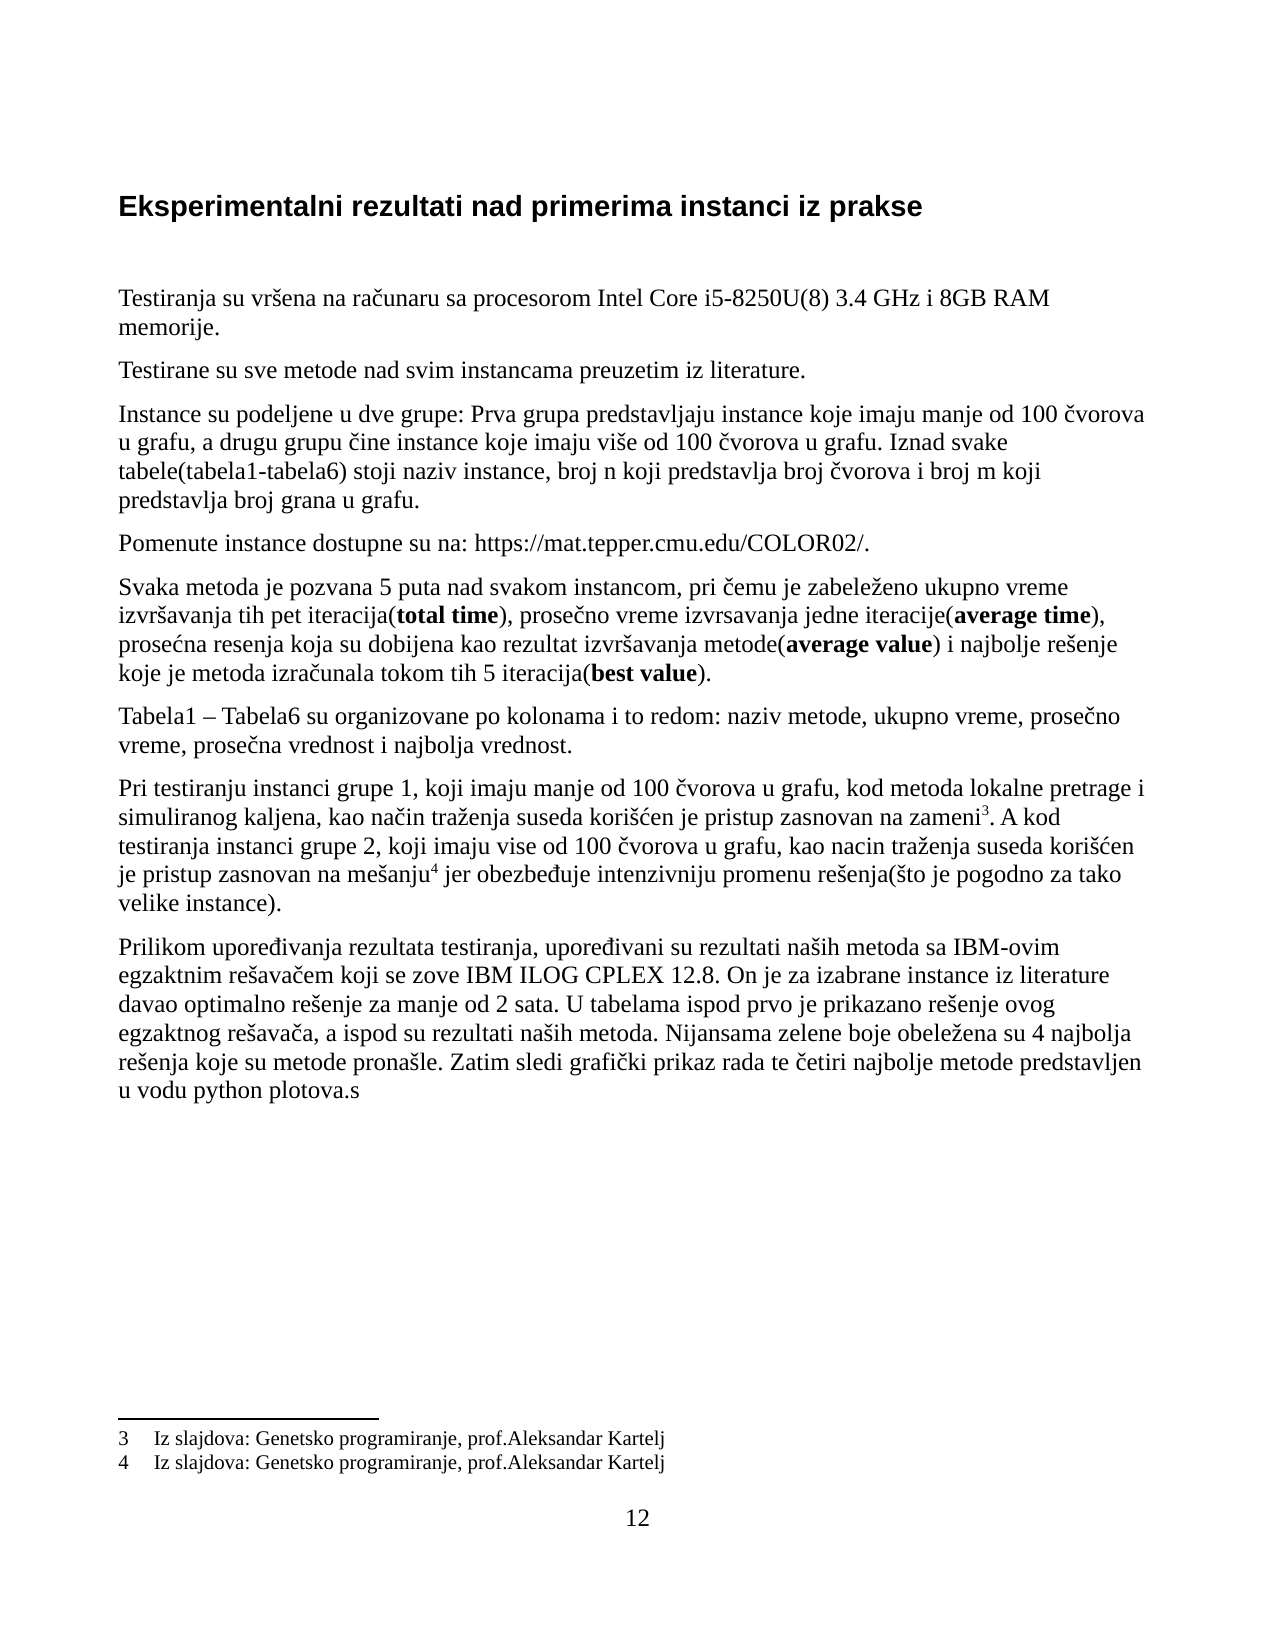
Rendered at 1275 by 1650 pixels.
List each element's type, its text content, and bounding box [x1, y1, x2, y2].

text Iz slajdova: Genetsko programiranje, prof.Aleksandar Kartelj [118, 1426, 1157, 1449]
text Testirane su sve metode nad svim instancama preuzetim iz literature. [118, 355, 1157, 384]
text Pomenute instance dostupne su na: https://mat.tepper.cmu.edu/COLOR02/. [118, 528, 1157, 557]
text Tabela1 – Tabela6 su organizovane po kolonama i to redom: naziv metode, ukupno vreme, prosečno vreme, prosečna vrednost i najbolja vrednost. [118, 701, 1157, 759]
text Testiranja su vršena na računaru sa procesorom Intel Core i5-8250U(8) 3.4 GHz i 8GB RAM memorije. [118, 283, 1157, 341]
text Svaka metoda je pozvana 5 puta nad svakom instancom, pri čemu je zabeleženo ukupno vreme izvršavanja tih pet iteracija(total time), prosečno vreme izvrsavanja jedne iteracije(average time), prosećna resenja koja su dobijena kao rezultat izvršavanja metode(average value) i najbolje rešenje koje je metoda izračunala tokom tih 5 iteracija(best value). [118, 572, 1157, 687]
text Prilikom upoređivanja rezultata testiranja, upoređivani su rezultati naših metoda sa IBM-ovim egzaktnim rešavačem koji se zove IBM ILOG CPLEX 12.8. On je za izabrane instance iz literature davao optimalno rešenje za manje od 2 sata. U tabelama ispod prvo je prikazano rešenje ovog egzaktnog rešavača, a ispod su rezultati naših metoda. Nijansama zelene boje obeležena su 4 najbolja rešenja koje su metode pronašle. Zatim sledi grafički prikaz rada te četiri najbolje metode predstavljen u vodu python plotova.s [118, 932, 1157, 1104]
text Instance su podeljene u dve grupe: Prva grupa predstavljaju instance koje imaju manje od 100 čvorova u grafu, a drugu grupu čine instance koje imaju više od 100 čvorova u grafu. Iznad svake tabele(tabela1-tabela6) stoji naziv instance, broj n koji predstavlja broj čvorova i broj m koji predstavlja broj grana u grafu. [118, 399, 1157, 514]
text Pri testiranju instanci grupe 1, koji imaju manje od 100 čvorova u grafu, kod metoda lokalne pretrage i simuliranog kaljena, kao način traženja suseda korišćen je pristup zasnovan na zameni. A kod testiranja instanci grupe 2, koji imaju vise od 100 čvorova u grafu, kao nacin traženja suseda korišćen je pristup zasnovan na mešanju jer obezbeđuje intenzivniju promenu rešenja(što je pogodno za tako velike instance). [118, 773, 1157, 917]
text Iz slajdova: Genetsko programiranje, prof.Aleksandar Kartelj [118, 1449, 1157, 1474]
subtitle Eksperimentalni rezultati nad primerima instanci iz prakse [118, 189, 1157, 223]
